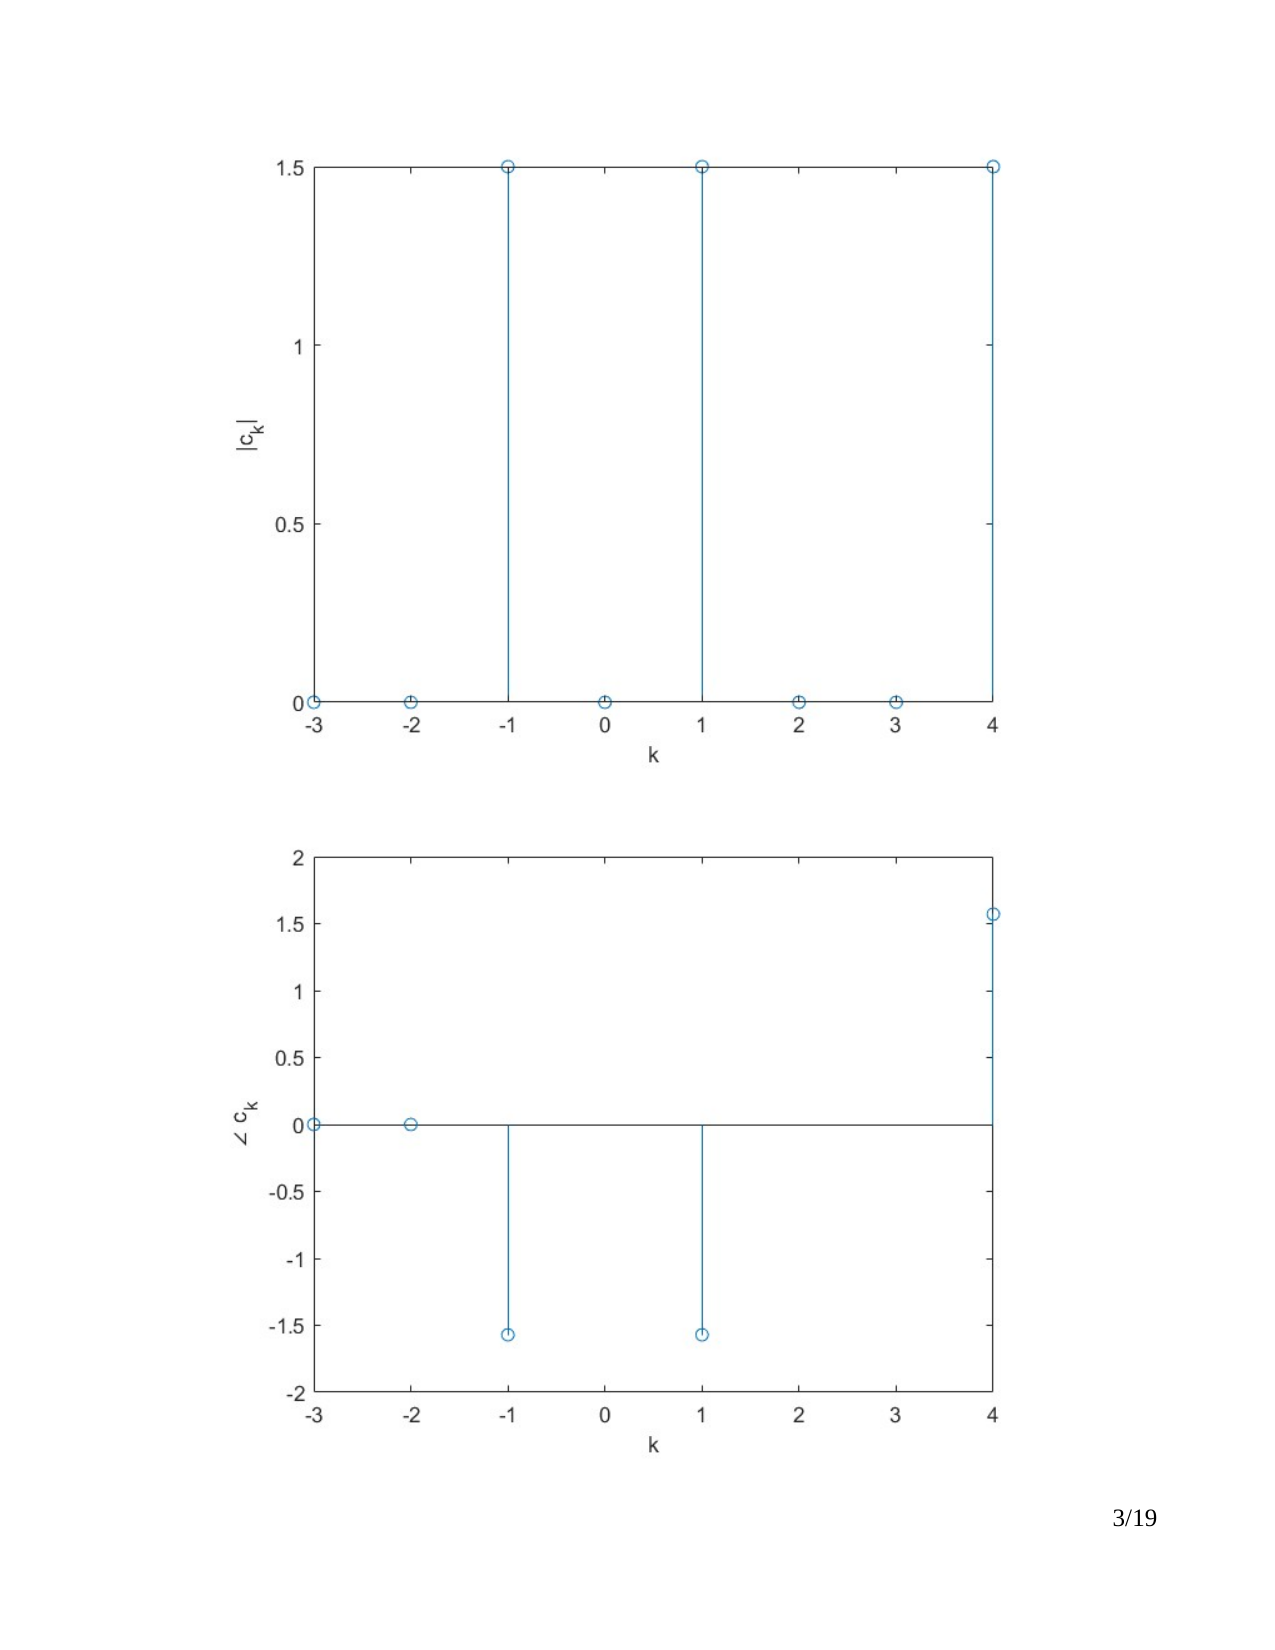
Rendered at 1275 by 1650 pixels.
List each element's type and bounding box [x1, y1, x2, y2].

picture [200, 808, 1075, 1465]
picture [200, 118, 1075, 775]
